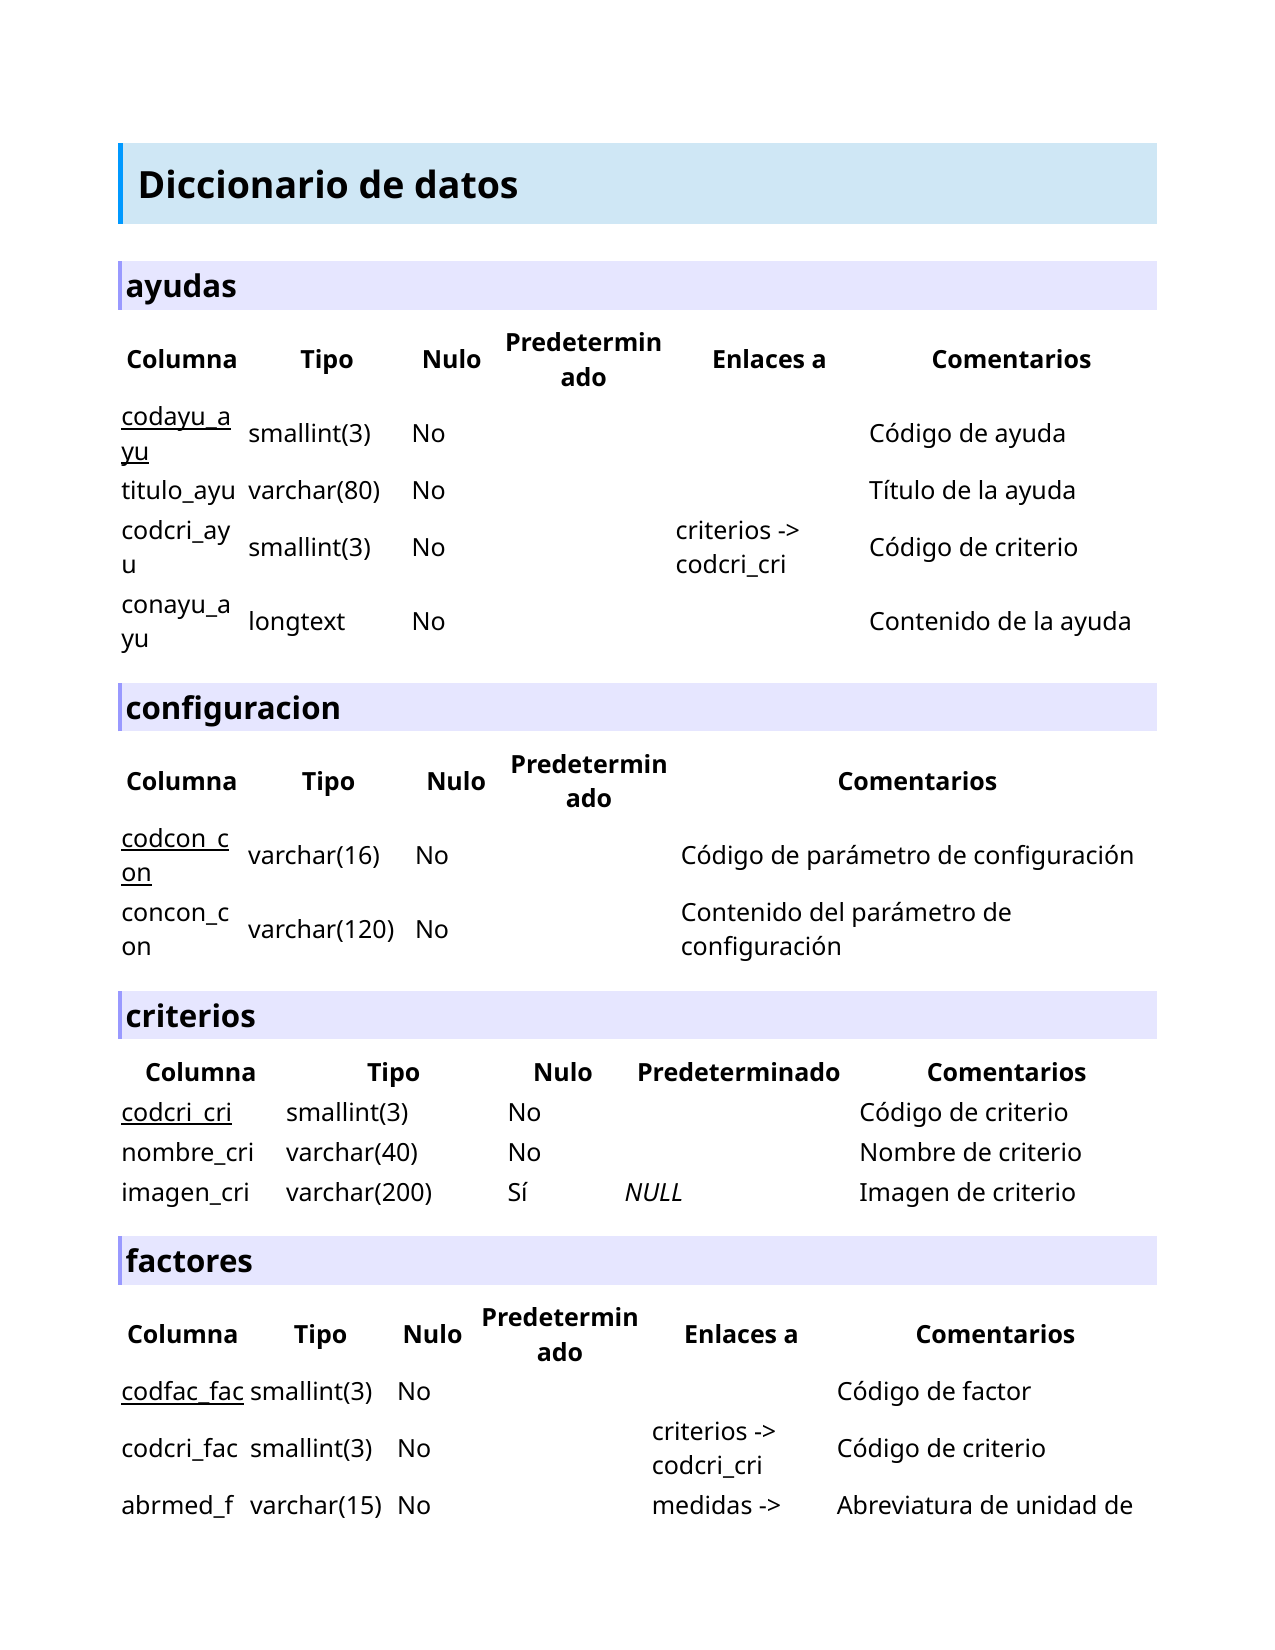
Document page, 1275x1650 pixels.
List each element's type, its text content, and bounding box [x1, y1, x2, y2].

table_cell NULL [621, 1171, 856, 1211]
table_header Columna [118, 744, 245, 818]
table_cell [621, 1131, 856, 1171]
table_header Nulo [394, 1297, 471, 1371]
table_header Predeterminado [471, 1297, 649, 1371]
table_cell No [409, 470, 494, 510]
table_header Comentarios [866, 322, 1157, 396]
table_header Predeterminado [495, 322, 672, 396]
subtitle Diccionario de datos [123, 143, 1157, 224]
table_cell abrmed_f [118, 1485, 247, 1525]
table_cell imagen_cri [118, 1171, 283, 1211]
table_cell conayu_ayu [118, 584, 245, 658]
table_header Columna [118, 1052, 283, 1092]
table_cell codcri_cri [118, 1092, 283, 1131]
table_cell Código de ayuda [866, 396, 1157, 470]
table_header Comentarios [834, 1297, 1157, 1371]
table_cell Nombre de criterio [856, 1131, 1157, 1171]
table_cell codcri_ayu [118, 510, 245, 584]
table_header Nulo [412, 744, 500, 818]
table_cell codfac_fac [118, 1371, 247, 1411]
table_header Columna [118, 322, 245, 396]
table_cell [495, 584, 672, 658]
table_cell nombre_cri [118, 1131, 283, 1171]
table_cell [500, 892, 678, 966]
table_cell titulo_ayu [118, 470, 245, 510]
table_header Nulo [409, 322, 494, 396]
table_cell varchar(15) [247, 1485, 394, 1525]
table_cell smallint(3) [247, 1371, 394, 1411]
table_cell [495, 470, 672, 510]
table_header Tipo [283, 1052, 504, 1092]
table_header Tipo [247, 1297, 394, 1371]
table_cell Código de parámetro de configuración [678, 818, 1157, 892]
table_cell codayu_ayu [118, 396, 245, 470]
table_cell smallint(3) [283, 1092, 504, 1131]
table_cell [673, 584, 866, 658]
table_cell codcon_con [118, 818, 245, 892]
table_cell [621, 1092, 856, 1131]
subtitle ayudas [122, 261, 1157, 310]
table_cell concon_con [118, 892, 245, 966]
table_cell No [409, 396, 494, 470]
table_cell criterios -> codcri_cri [673, 510, 866, 584]
table_header Predeterminado [500, 744, 678, 818]
table_header Tipo [245, 322, 408, 396]
table_cell varchar(80) [245, 470, 408, 510]
table_cell No [412, 892, 500, 966]
table_cell Abreviatura de unidad de [834, 1485, 1157, 1525]
table_cell Imagen de criterio [856, 1171, 1157, 1211]
table_cell criterios -> codcri_cri [649, 1411, 834, 1485]
table_header Columna [118, 1297, 247, 1371]
table_cell No [409, 584, 494, 658]
table_cell [495, 396, 672, 470]
subtitle criterios [122, 991, 1157, 1039]
table_cell Código de factor [834, 1371, 1157, 1411]
table_cell [500, 818, 678, 892]
table_cell Código de criterio [834, 1411, 1157, 1485]
table_cell medidas -> [649, 1485, 834, 1525]
table_cell No [504, 1131, 621, 1171]
table_cell Contenido de la ayuda [866, 584, 1157, 658]
table_cell Título de la ayuda [866, 470, 1157, 510]
table_cell No [409, 510, 494, 584]
subtitle factores [122, 1236, 1157, 1285]
table_cell [495, 510, 672, 584]
table_header Enlaces a [649, 1297, 834, 1371]
table_cell No [504, 1092, 621, 1131]
table_cell Código de criterio [866, 510, 1157, 584]
table_header Predeterminado [621, 1052, 856, 1092]
table_cell Código de criterio [856, 1092, 1157, 1131]
subtitle configuracion [122, 683, 1157, 731]
table_cell varchar(40) [283, 1131, 504, 1171]
table_cell Sí [504, 1171, 621, 1211]
table_cell longtext [245, 584, 408, 658]
table_cell smallint(3) [247, 1411, 394, 1485]
table_header Enlaces a [673, 322, 866, 396]
table_header Comentarios [856, 1052, 1157, 1092]
table_cell codcri_fac [118, 1411, 247, 1485]
table_cell No [394, 1371, 471, 1411]
table_cell [673, 396, 866, 470]
table_cell Contenido del parámetro de configuración [678, 892, 1157, 966]
table_header Tipo [245, 744, 412, 818]
table_header Comentarios [678, 744, 1157, 818]
table_cell [673, 470, 866, 510]
table_cell smallint(3) [245, 396, 408, 470]
table_cell varchar(200) [283, 1171, 504, 1211]
table_cell varchar(16) [245, 818, 412, 892]
table_cell [471, 1411, 649, 1485]
table_cell [471, 1485, 649, 1525]
table_cell [471, 1371, 649, 1411]
table_header Nulo [504, 1052, 621, 1092]
table_cell varchar(120) [245, 892, 412, 966]
table_cell smallint(3) [245, 510, 408, 584]
table_cell No [394, 1411, 471, 1485]
table_cell No [394, 1485, 471, 1525]
table_cell No [412, 818, 500, 892]
table_cell [649, 1371, 834, 1411]
